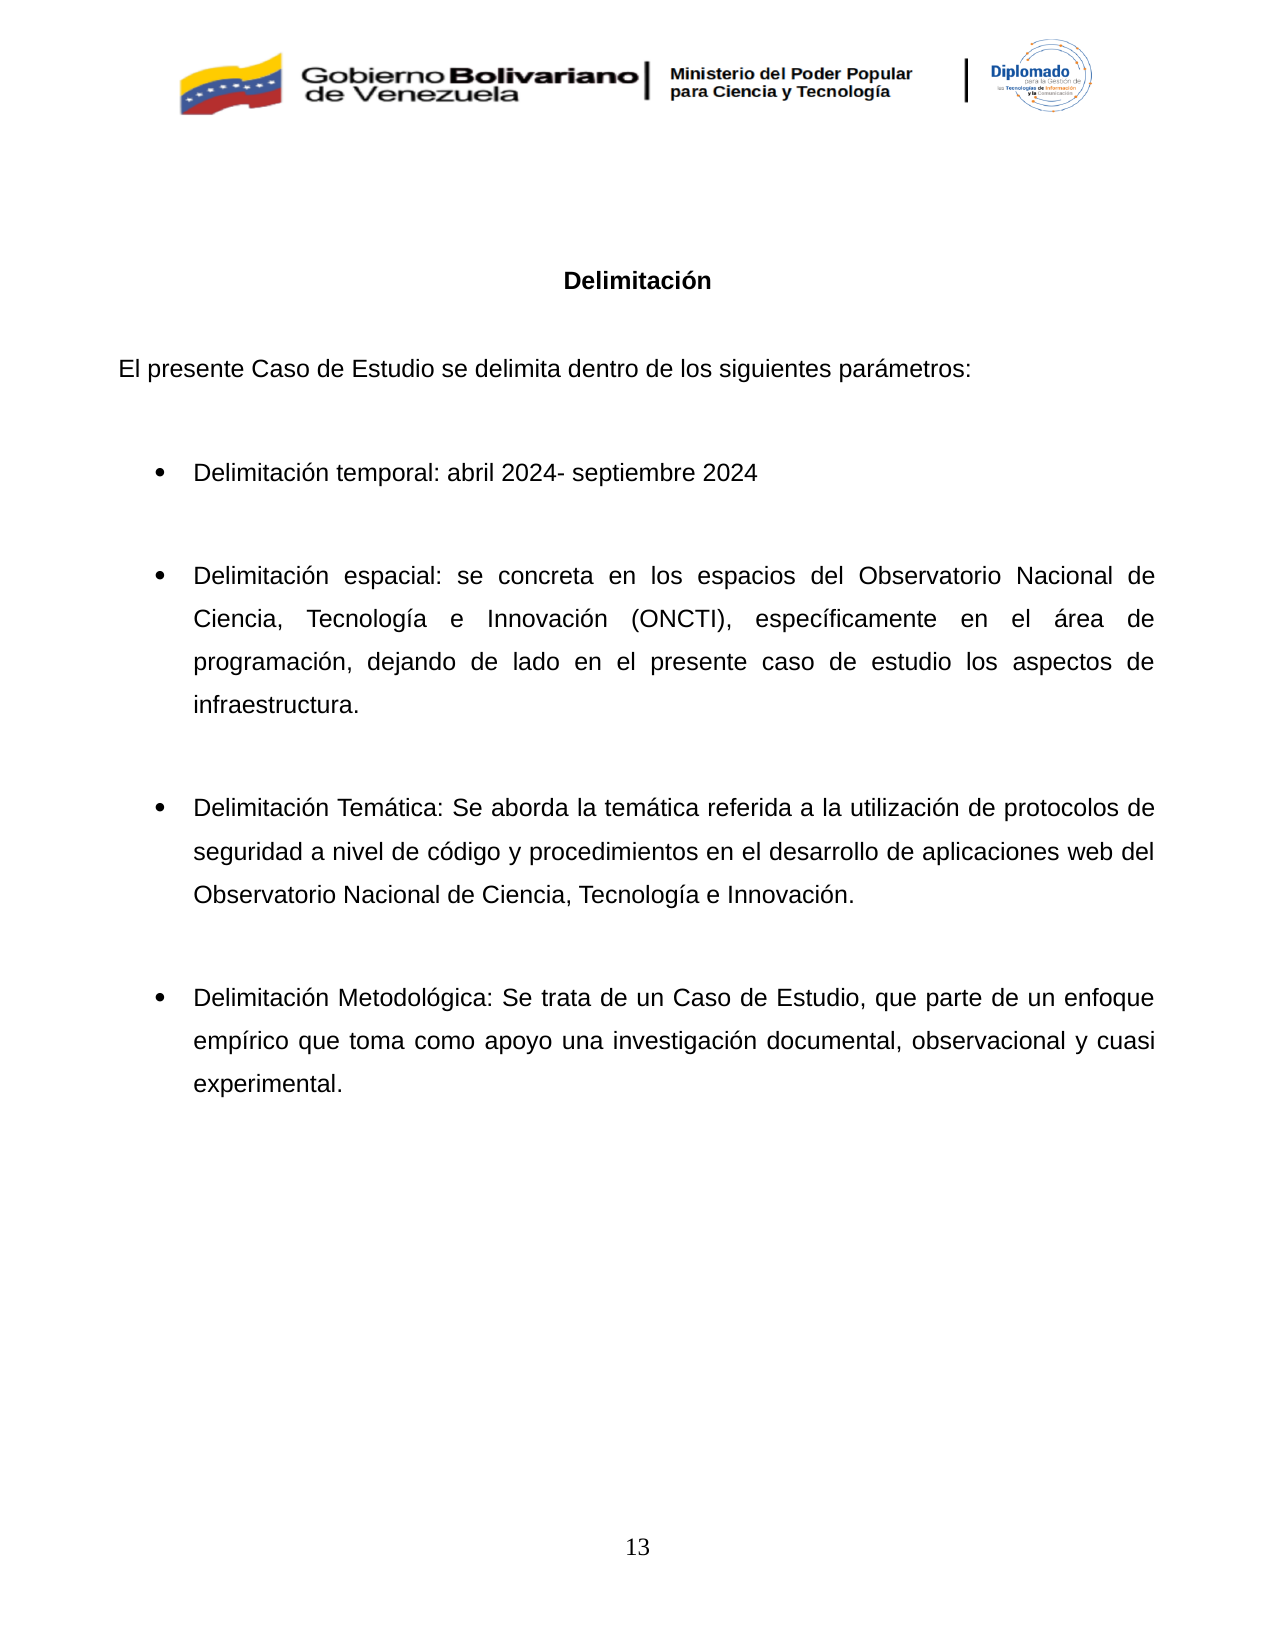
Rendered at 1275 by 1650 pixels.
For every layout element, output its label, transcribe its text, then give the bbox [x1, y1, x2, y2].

text El presente Caso de Estudio se delimita dentro de los siguientes parámetros: [118, 354, 1157, 383]
list Delimitación Metodológica: Se trata de un Caso de Estudio, que parte de un enfoque empírico que toma como apoyo una investigación documental, observacional y cuasi experimental. [156, 983, 1157, 1098]
text Delimitación [118, 266, 1157, 294]
list Delimitación temporal: abril 2024- septiembre 2024 [156, 457, 1157, 486]
list Delimitación Temática: Se aborda la temática referida a la utilización de protocolos de seguridad a nivel de código y procedimientos en el desarrollo de aplicaciones web del Observatorio Nacional de Ciencia, Tecnología e Innovación. [156, 793, 1157, 908]
list Delimitación espacial: se concreta en los espacios del Observatorio Nacional de Ciencia, Tecnología e Innovación (ONCTI), específicamente en el área de programación, dejando de lado en el presente caso de estudio los aspectos de infraestructura. [156, 561, 1157, 719]
